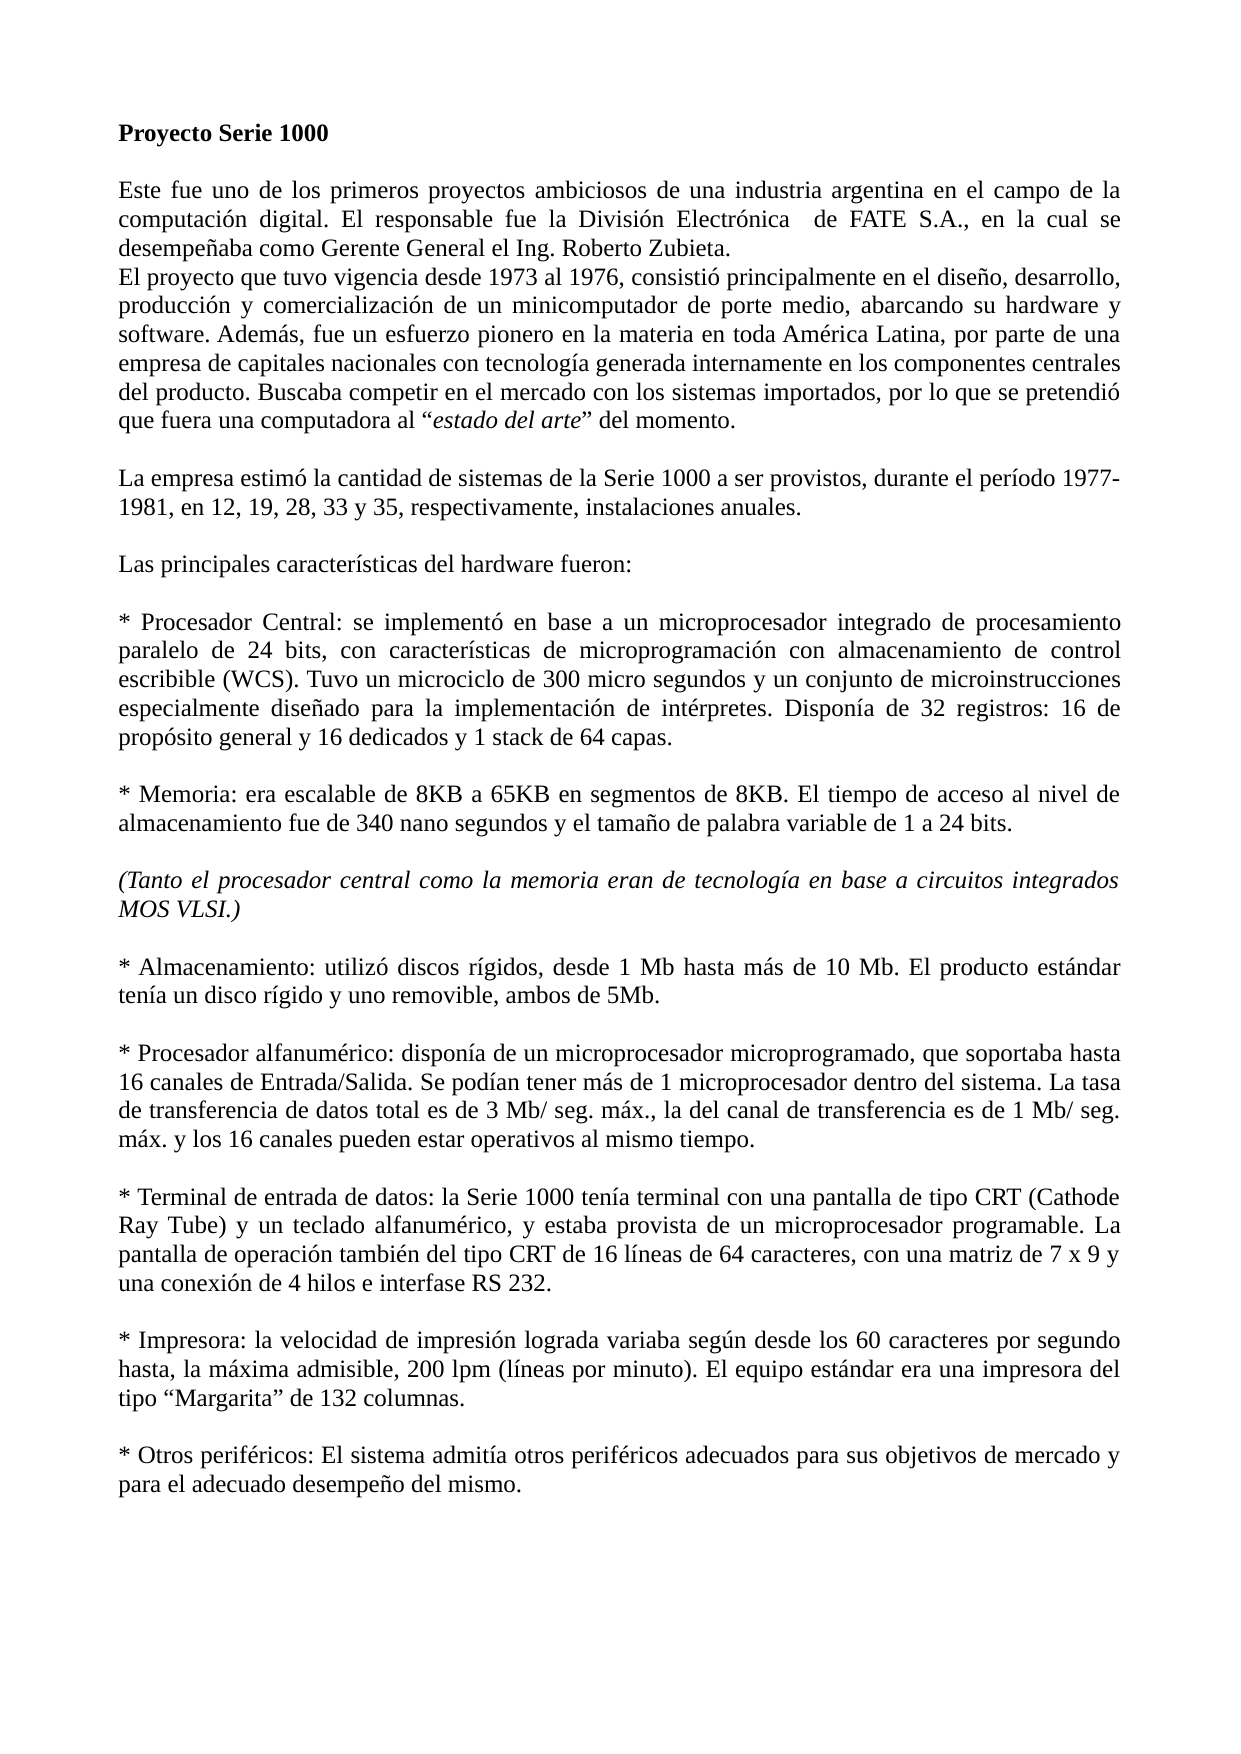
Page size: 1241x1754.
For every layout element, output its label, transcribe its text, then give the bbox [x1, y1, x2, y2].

text * Otros periféricos: El sistema admitía otros periféricos adecuados para sus objetivos de mercado y para el adecuado desempeño del mismo. [118, 1441, 1122, 1498]
text Las principales características del hardware fueron: [118, 549, 1122, 578]
text * Memoria: era escalable de 8KB a 65KB en segmentos de 8KB. El tiempo de acceso al nivel de almacenamiento fue de 340 nano segundos y el tamaño de palabra variable de 1 a 24 bits. [118, 779, 1122, 837]
text * Almacenamiento: utilizó discos rígidos, desde 1 Mb hasta más de 10 Mb. El producto estándar tenía un disco rígido y uno removible, ambos de 5Mb. [118, 952, 1122, 1009]
text * Procesador Central: se implementó en base a un microprocesador integrado de procesamiento paralelo de 24 bits, con características de microprogramación con almacenamiento de control escribible (WCS). Tuvo un microciclo de 300 micro segundos y un conjunto de microinstrucciones especialmente diseñado para la implementación de intérpretes. Disponía de 32 registros: 16 de propósito general y 16 dedicados y 1 stack de 64 capas. [118, 607, 1122, 751]
text La empresa estimó la cantidad de sistemas de la Serie 1000 a ser provistos, durante el período 1977-1981, en 12, 19, 28, 33 y 35, respectivamente, instalaciones anuales. [118, 463, 1122, 521]
text * Procesador alfanumérico: disponía de un microprocesador microprogramado, que soportaba hasta 16 canales de Entrada/Salida. Se podían tener más de 1 microprocesador dentro del sistema. La tasa de transferencia de datos total es de 3 Mb/ seg. máx., la del canal de transferencia es de 1 Mb/ seg. máx. y los 16 canales pueden estar operativos al mismo tiempo. [118, 1038, 1122, 1153]
text (Tanto el procesador central como la memoria eran de tecnología en base a circuitos integrados MOS VLSI.) [118, 866, 1122, 923]
text * Impresora: la velocidad de impresión lograda variaba según desde los 60 caracteres por segundo hasta, la máxima admisible, 200 lpm (líneas por minuto). El equipo estándar era una impresora del tipo “Margarita” de 132 columnas. [118, 1326, 1122, 1412]
text * Terminal de entrada de datos: la Serie 1000 tenía terminal con una pantalla de tipo CRT (Cathode Ray Tube) y un teclado alfanumérico, y estaba provista de un microprocesador programable. La pantalla de operación también del tipo CRT de 16 líneas de 64 caracteres, con una matriz de 7 x 9 y una conexión de 4 hilos e interfase RS 232. [118, 1182, 1122, 1297]
text El proyecto que tuvo vigencia desde 1973 al 1976, consistió principalmente en el diseño, desarrollo, producción y comercialización de un minicomputador de porte medio, abarcando su hardware y software. Además, fue un esfuerzo pionero en la materia en toda América Latina, por parte de una empresa de capitales nacionales con tecnología generada internamente en los componentes centrales del producto. Buscaba competir en el mercado con los sistemas importados, por lo que se pretendió que fuera una computadora al “estado del arte” del momento. [118, 262, 1122, 434]
text Este fue uno de los primeros proyectos ambiciosos de una industria argentina en el campo de la computación digital. El responsable fue la División Electrónica de FATE S.A., en la cual se desempeñaba como Gerente General el Ing. Roberto Zubieta. [118, 176, 1122, 262]
text Proyecto Serie 1000 [118, 118, 1122, 147]
